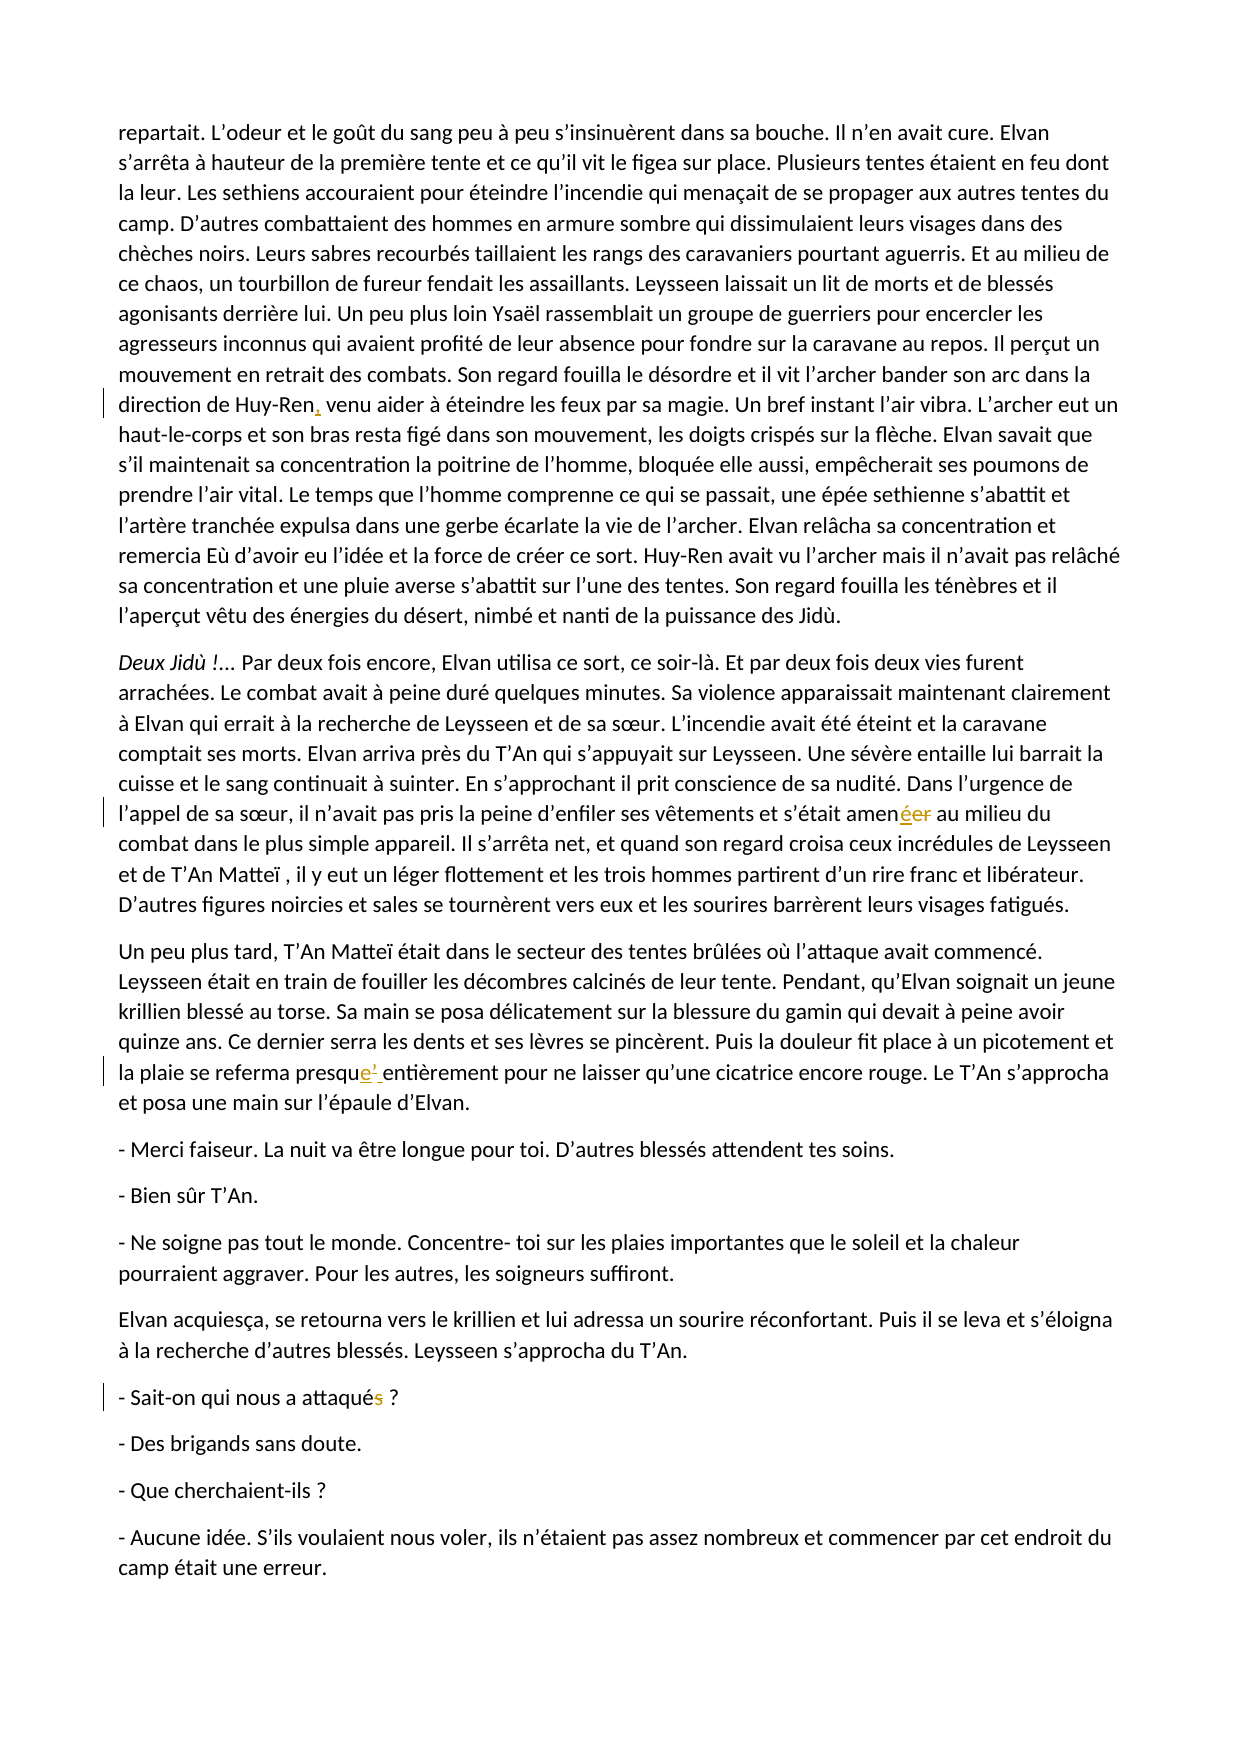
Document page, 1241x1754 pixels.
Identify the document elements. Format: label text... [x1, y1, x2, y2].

text - Des brigands sans doute. [118, 1429, 1122, 1458]
text - Que cherchaient-ils ? [118, 1476, 1122, 1504]
text Deux Jidù !... Par deux fois encore, Elvan utilisa ce sort, ce soir-là. Et par deux fois deux vies furent arrachées. Le combat avait à peine duré quelques minutes. Sa violence apparaissait maintenant clairement à Elvan qui errait à la recherche de Leysseen et de sa sœur. L’incendie avait été éteint et la caravane comptait ses morts. Elvan arriva près du T’An qui s’appuyait sur Leysseen. Une sévère entaille lui barrait la cuisse et le sang continuait à suinter. En s’approchant il prit conscience de sa nudité. Dans l’urgence de l’appel de sa sœur, il n’avait pas pris la peine d’enfiler ses vêtements et s’était amené au milieu du combat dans le plus simple appareil. Il s’arrêta net, et quand son regard croisa ceux incrédules de Leysseen et de T’An Matteï , il y eut un léger flottement et les trois hommes partirent d’un rire franc et libérateur. D’autres figures noircies et sales se tournèrent vers eux et les sourires barrèrent leurs visages fatigués. [118, 648, 1122, 918]
text - Merci faiseur. La nuit va être longue pour toi. D’autres blessés attendent tes soins. [118, 1135, 1122, 1163]
text repartait. L’odeur et le goût du sang peu à peu s’insinuèrent dans sa bouche. Il n’en avait cure. Elvan s’arrêta à hauteur de la première tente et ce qu’il vit le figea sur place. Plusieurs tentes étaient en feu dont la leur. Les sethiens accouraient pour éteindre l’incendie qui menaçait de se propager aux autres tentes du camp. D’autres combattaient des hommes en armure sombre qui dissimulaient leurs visages dans des chèches noirs. Leurs sabres recourbés taillaient les rangs des caravaniers pourtant aguerris. Et au milieu de ce chaos, un tourbillon de fureur fendait les assaillants. Leysseen laissait un lit de morts et de blessés agonisants derrière lui. Un peu plus loin Ysaël rassemblait un groupe de guerriers pour encercler les agresseurs inconnus qui avaient profité de leur absence pour fondre sur la caravane au repos. Il perçut un mouvement en retrait des combats. Son regard fouilla le désordre et il vit l’archer bander son arc dans la direction de Huy-Ren, venu aider à éteindre les feux par sa magie. Un bref instant l’air vibra. L’archer eut un haut-le-corps et son bras resta figé dans son mouvement, les doigts crispés sur la flèche. Elvan savait que s’il maintenait sa concentration la poitrine de l’homme, bloquée elle aussi, empêcherait ses poumons de prendre l’air vital. Le temps que l’homme comprenne ce qui se passait, une épée sethienne s’abattit et l’artère tranchée expulsa dans une gerbe écarlate la vie de l’archer. Elvan relâcha sa concentration et remercia Eù d’avoir eu l’idée et la force de créer ce sort. Huy-Ren avait vu l’archer mais il n’avait pas relâché sa concentration et une pluie averse s’abattit sur l’une des tentes. Son regard fouilla les ténèbres et il l’aperçut vêtu des énergies du désert, nimbé et nanti de la puissance des Jidù. [118, 118, 1122, 629]
text - Bien sûr T’An. [118, 1182, 1122, 1210]
text - Sait-on qui nous a attaqué ? [118, 1383, 1122, 1411]
text - Ne soigne pas tout le monde. Concentre- toi sur les plaies importantes que le soleil et la chaleur pourraient aggraver. Pour les autres, les soigneurs suffiront. [118, 1228, 1122, 1287]
text Un peu plus tard, T’An Matteï était dans le secteur des tentes brûlées où l’attaque avait commencé. Leysseen était en train de fouiller les décombres calcinés de leur tente. Pendant, qu’Elvan soignait un jeune krillien blessé au torse. Sa main se posa délicatement sur la blessure du gamin qui devait à peine avoir quinze ans. Ce dernier serra les dents et ses lèvres se pincèrent. Puis la douleur fit place à un picotement et la plaie se referma presque entièrement pour ne laisser qu’une cicatrice encore rouge. Le T’An s’approcha et posa une main sur l’épaule d’Elvan. [118, 937, 1122, 1116]
text - Aucune idée. S’ils voulaient nous voler, ils n’étaient pas assez nombreux et commencer par cet endroit du camp était une erreur. [118, 1523, 1122, 1582]
text Elvan acquiesça, se retourna vers le krillien et lui adressa un sourire réconfortant. Puis il se leva et s’éloigna à la recherche d’autres blessés. Leysseen s’approcha du T’An. [118, 1306, 1122, 1364]
